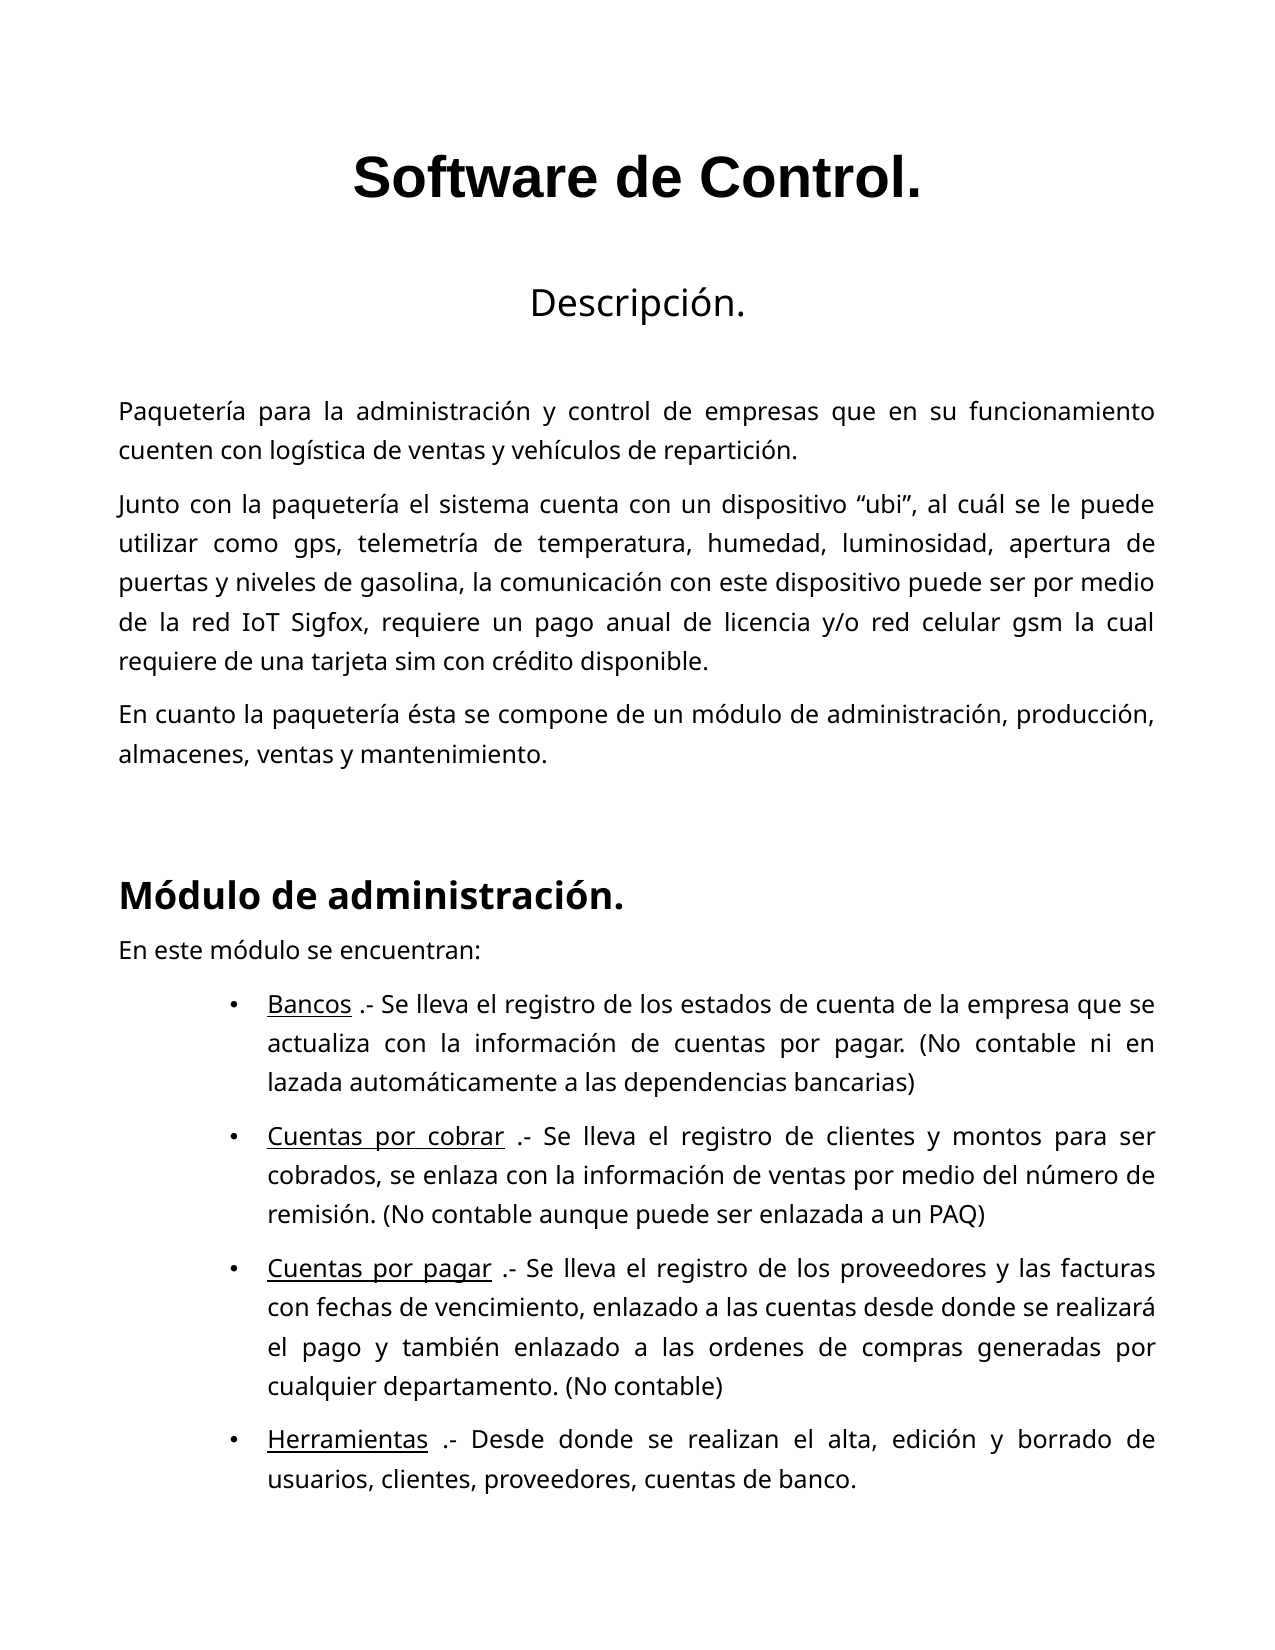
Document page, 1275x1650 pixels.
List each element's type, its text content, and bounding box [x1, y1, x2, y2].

text Junto con la paquetería el sistema cuenta con un dispositivo “ubi”, al cuál se le puede utilizar como gps, telemetría de temperatura, humedad, luminosidad, apertura de puertas y niveles de gasolina, la comunicación con este dispositivo puede ser por medio de la red IoT Sigfox, requiere un pago anual de licencia y/o red celular gsm la cual requiere de una tarjeta sim con crédito disponible. [118, 487, 1157, 677]
subtitle Módulo de administración. [118, 869, 1157, 921]
list Bancos .- Se lleva el registro de los estados de cuenta de la empresa que se actualiza con la información de cuentas por pagar. (No contable ni en lazada automáticamente a las dependencias bancarias) [229, 987, 1157, 1099]
subtitle Descripción. [118, 277, 1157, 328]
title Software de Control. [118, 143, 1157, 210]
text En cuanto la paquetería ésta se compone de un módulo de administración, producción, almacenes, ventas y mantenimiento. [118, 697, 1157, 770]
list Cuentas por pagar .- Se lleva el registro de los proveedores y las facturas con fechas de vencimiento, enlazado a las cuentas desde donde se realizará el pago y también enlazado a las ordenes de compras generadas por cualquier departamento. (No contable) [229, 1251, 1157, 1402]
text En este módulo se encuentran: [118, 933, 1157, 967]
list Herramientas .- Desde donde se realizan el alta, edición y borrado de usuarios, clientes, proveedores, cuentas de banco. [229, 1422, 1157, 1495]
text Paquetería para la administración y control de empresas que en su funcionamiento cuenten con logística de ventas y vehículos de repartición. [118, 394, 1157, 467]
list Cuentas por cobrar .- Se lleva el registro de clientes y montos para ser cobrados, se enlaza con la información de ventas por medio del número de remisión. (No contable aunque puede ser enlazada a un PAQ) [229, 1119, 1157, 1231]
